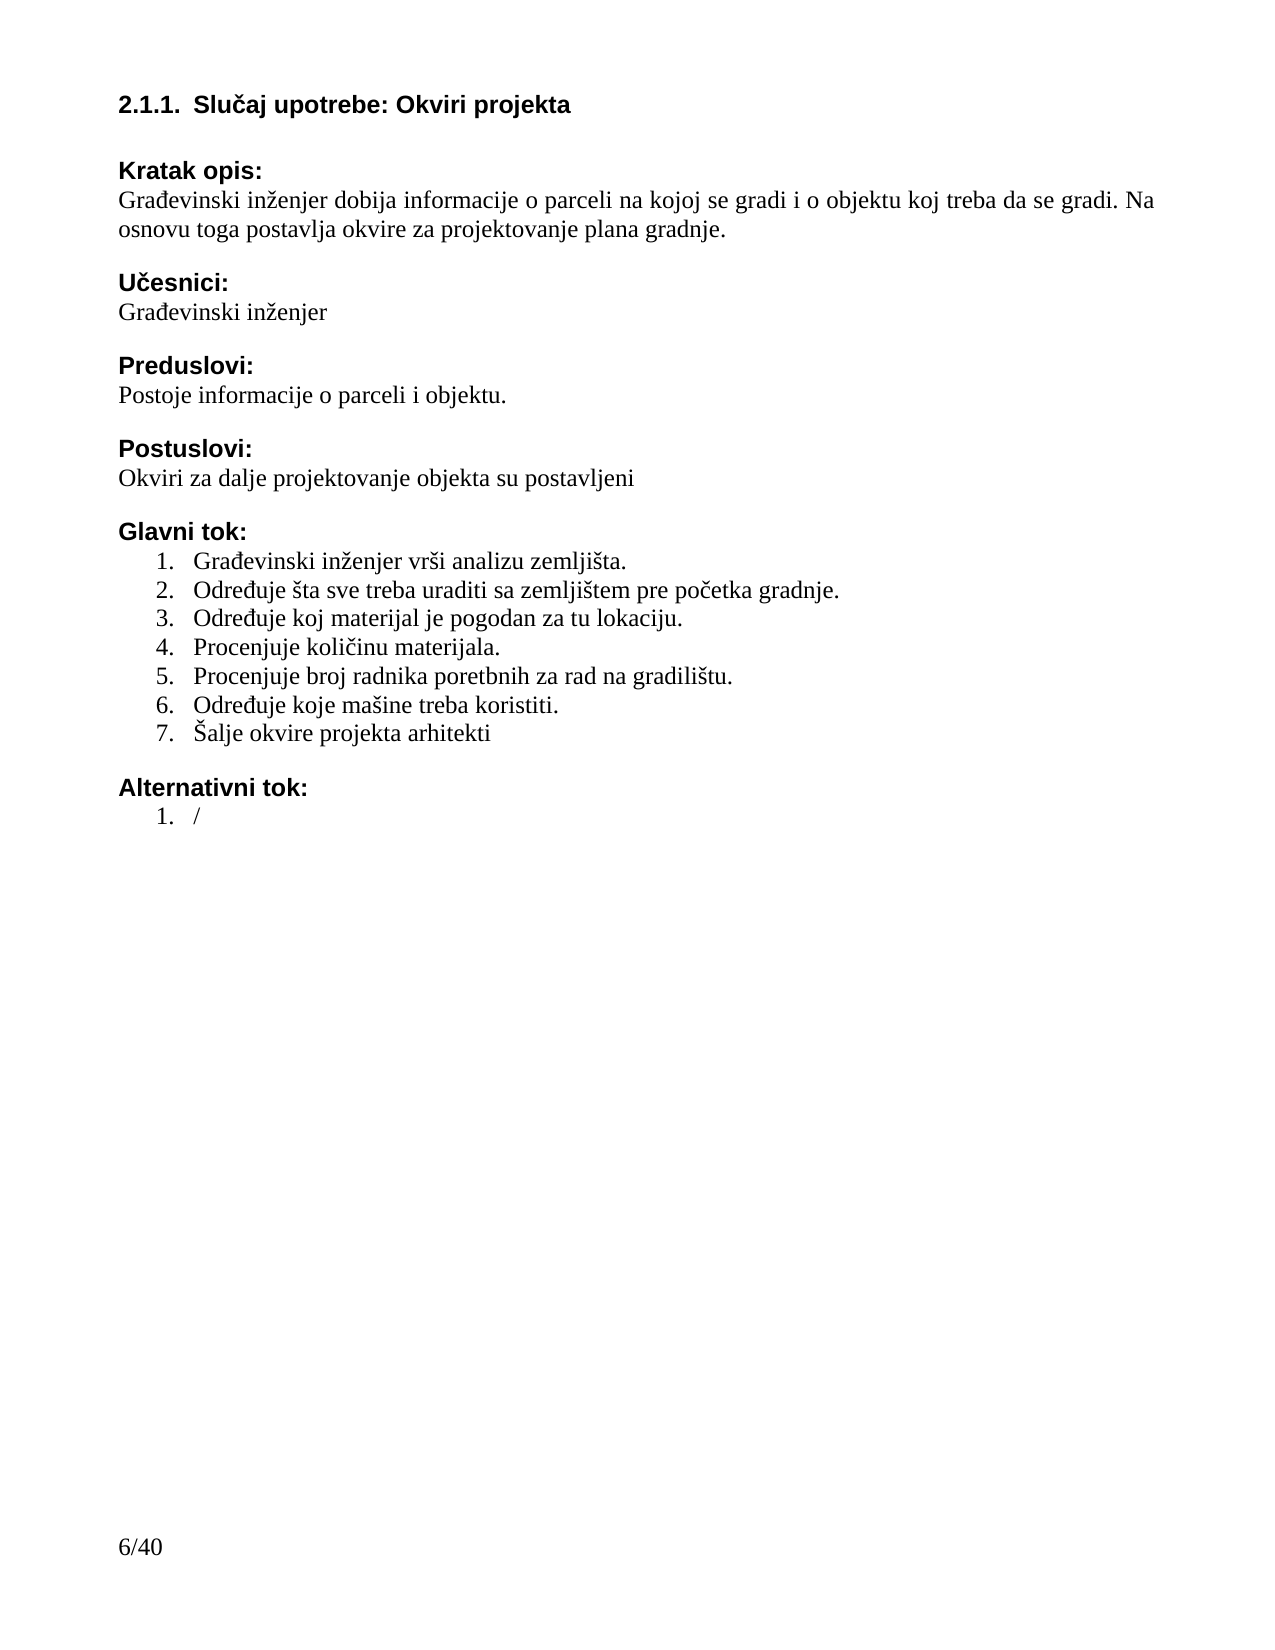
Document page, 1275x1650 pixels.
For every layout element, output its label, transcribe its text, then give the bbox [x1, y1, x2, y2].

subtitle Alternativni tok: [118, 773, 1157, 801]
list Određuje koje mašine treba koristiti. [156, 690, 1157, 718]
subtitle Kratak opis: [118, 156, 1157, 185]
list Građevinski inženjer vrši analizu zemljišta. [156, 546, 1157, 575]
subtitle Učesnici: [118, 268, 1157, 297]
subtitle Postuslovi: [118, 434, 1157, 463]
text Okviri za dalje projektovanje objekta su postavljeni [118, 463, 1157, 492]
text Građevinski inženjer dobija informacije o parceli na kojoj se gradi i o objektu koj treba da se gradi. Na osnovu toga postavlja okvire za projektovanje plana gradnje. [118, 185, 1157, 243]
text Postoje informacije o parceli i objektu. [118, 380, 1157, 409]
subtitle Preduslovi: [118, 351, 1157, 380]
subtitle Glavni tok: [118, 517, 1157, 546]
list Određuje koj materijal je pogodan za tu lokaciju. [156, 603, 1157, 632]
list Procenjuje količinu materijala. [156, 632, 1157, 661]
text Građevinski inženjer [118, 297, 1157, 326]
list Procenjuje broj radnika poretbnih za rad na gradilištu. [156, 661, 1157, 690]
list Određuje šta sve treba uraditi sa zemljištem pre početka gradnje. [156, 575, 1157, 603]
list / [156, 801, 1157, 830]
list Šalje okvire projekta arhitekti [156, 718, 1157, 747]
subtitle Slučaj upotrebe: Okviri projekta [118, 89, 1157, 118]
